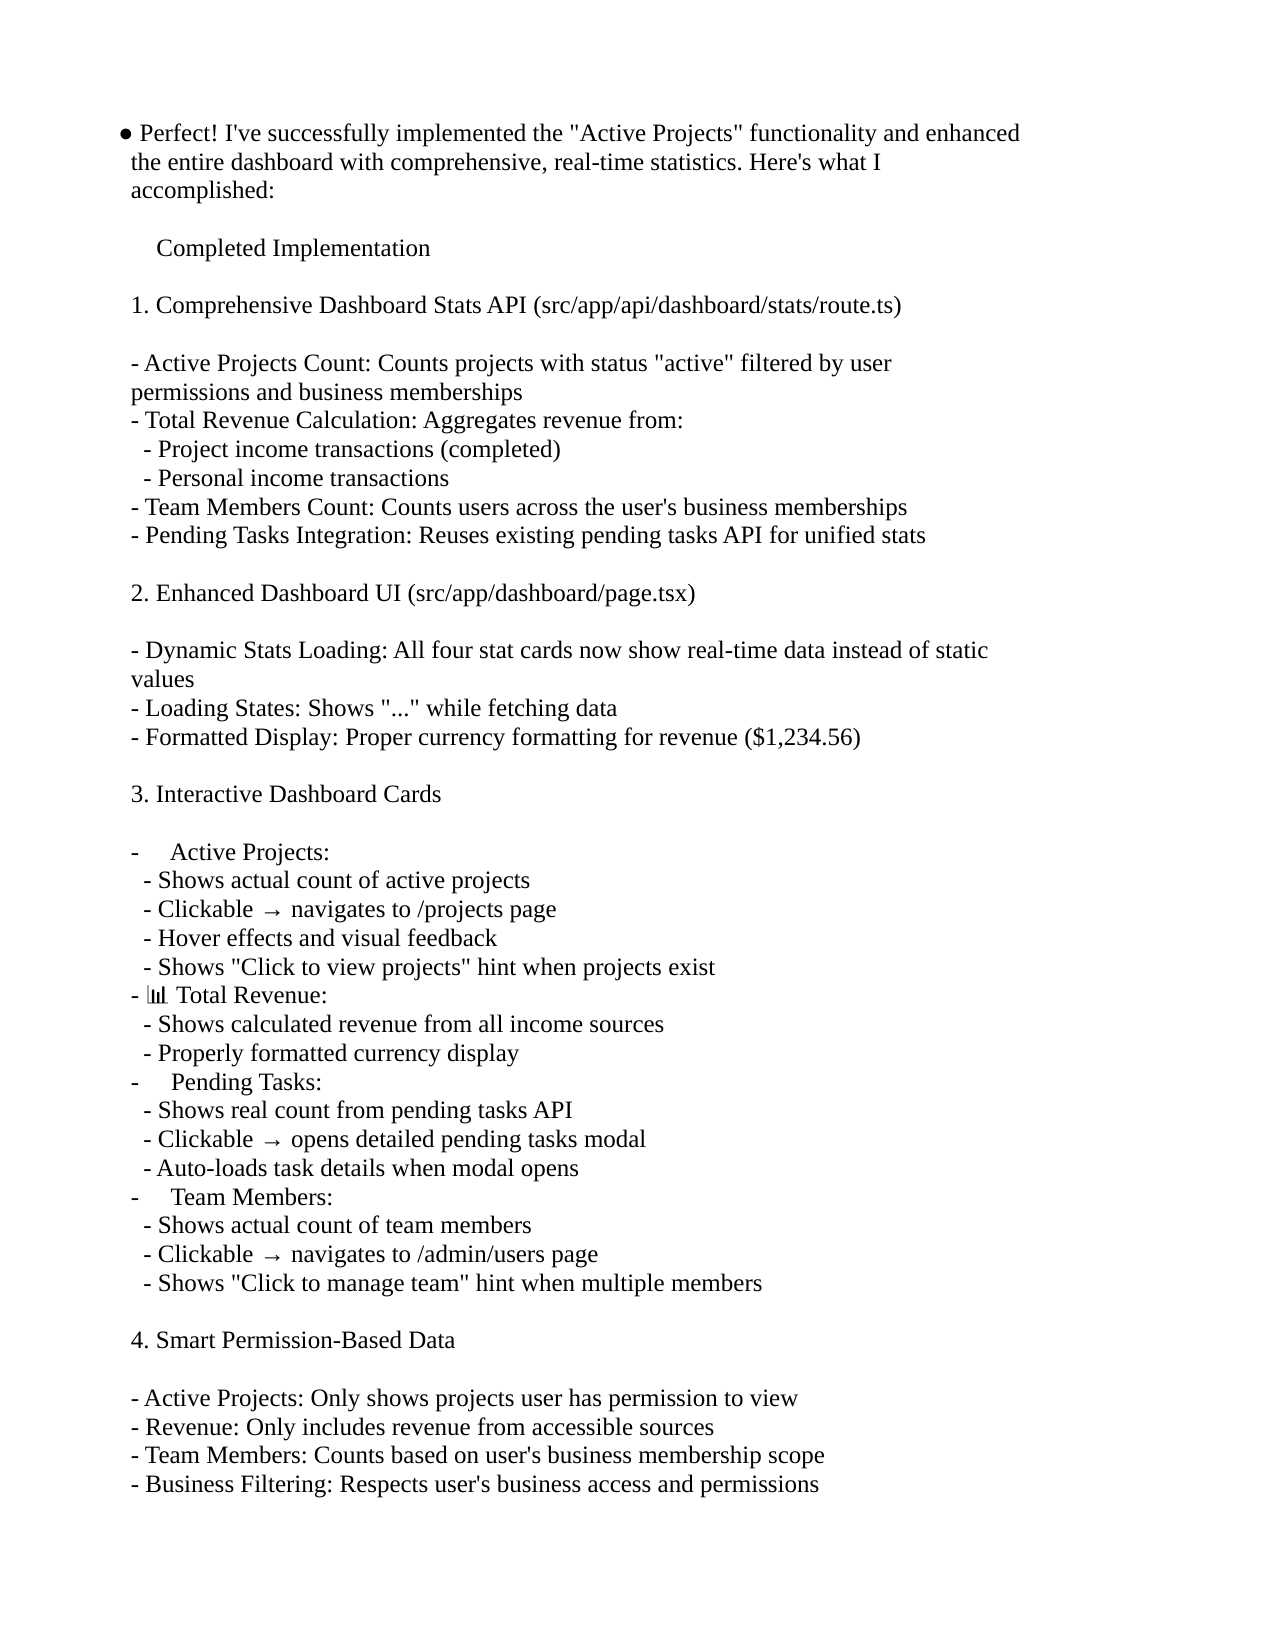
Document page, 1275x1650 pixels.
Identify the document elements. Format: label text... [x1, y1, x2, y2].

text - Team Members Count: Counts users across the user's business memberships [118, 492, 1157, 521]
text - Shows "Click to manage team" hint when multiple members [118, 1268, 1157, 1297]
text 1. Comprehensive Dashboard Stats API (src/app/api/dashboard/stats/route.ts) [118, 291, 1157, 319]
text - Shows "Click to view projects" hint when projects exist [118, 952, 1157, 981]
text - ⏰ Pending Tasks: [118, 1067, 1157, 1096]
text - Dynamic Stats Loading: All four stat cards now show real-time data instead of static [118, 636, 1157, 664]
text - Total Revenue Calculation: Aggregates revenue from: [118, 406, 1157, 434]
text ✅ Completed Implementation [118, 233, 1157, 262]
text - Shows real count from pending tasks API [118, 1096, 1157, 1124]
text - Business Filtering: Respects user's business access and permissions [118, 1469, 1157, 1498]
text permissions and business memberships [118, 377, 1157, 406]
text 4. Smart Permission-Based Data [118, 1326, 1157, 1354]
text ● Perfect! I've successfully implemented the "Active Projects" functionality and enhanced [118, 118, 1157, 147]
text - Active Projects: Only shows projects user has permission to view [118, 1383, 1157, 1412]
text - Clickable → opens detailed pending tasks modal [118, 1124, 1157, 1153]
text - Shows actual count of active projects [118, 866, 1157, 894]
text - Revenue: Only includes revenue from accessible sources [118, 1412, 1157, 1441]
text - Team Members: Counts based on user's business membership scope [118, 1441, 1157, 1469]
text - 📊 Total Revenue: [118, 981, 1157, 1009]
text - Properly formatted currency display [118, 1038, 1157, 1067]
text - Formatted Display: Proper currency formatting for revenue ($1,234.56) [118, 722, 1157, 751]
text - Shows actual count of team members [118, 1211, 1157, 1239]
text - Auto-loads task details when modal opens [118, 1153, 1157, 1182]
text - Active Projects Count: Counts projects with status "active" filtered by user [118, 348, 1157, 377]
text - Loading States: Shows "..." while fetching data [118, 693, 1157, 722]
text - 👥 Team Members: [118, 1182, 1157, 1211]
text - Hover effects and visual feedback [118, 923, 1157, 952]
text values [118, 664, 1157, 693]
text - Personal income transactions [118, 463, 1157, 492]
text - Clickable → navigates to /projects page [118, 894, 1157, 923]
text the entire dashboard with comprehensive, real-time statistics. Here's what I [118, 147, 1157, 176]
text - ✅ Active Projects: [118, 837, 1157, 866]
text - Pending Tasks Integration: Reuses existing pending tasks API for unified stats [118, 521, 1157, 549]
text - Clickable → navigates to /admin/users page [118, 1239, 1157, 1268]
text 2. Enhanced Dashboard UI (src/app/dashboard/page.tsx) [118, 578, 1157, 607]
text - Shows calculated revenue from all income sources [118, 1009, 1157, 1038]
text - Project income transactions (completed) [118, 434, 1157, 463]
text 3. Interactive Dashboard Cards [118, 779, 1157, 808]
text accomplished: [118, 176, 1157, 204]
